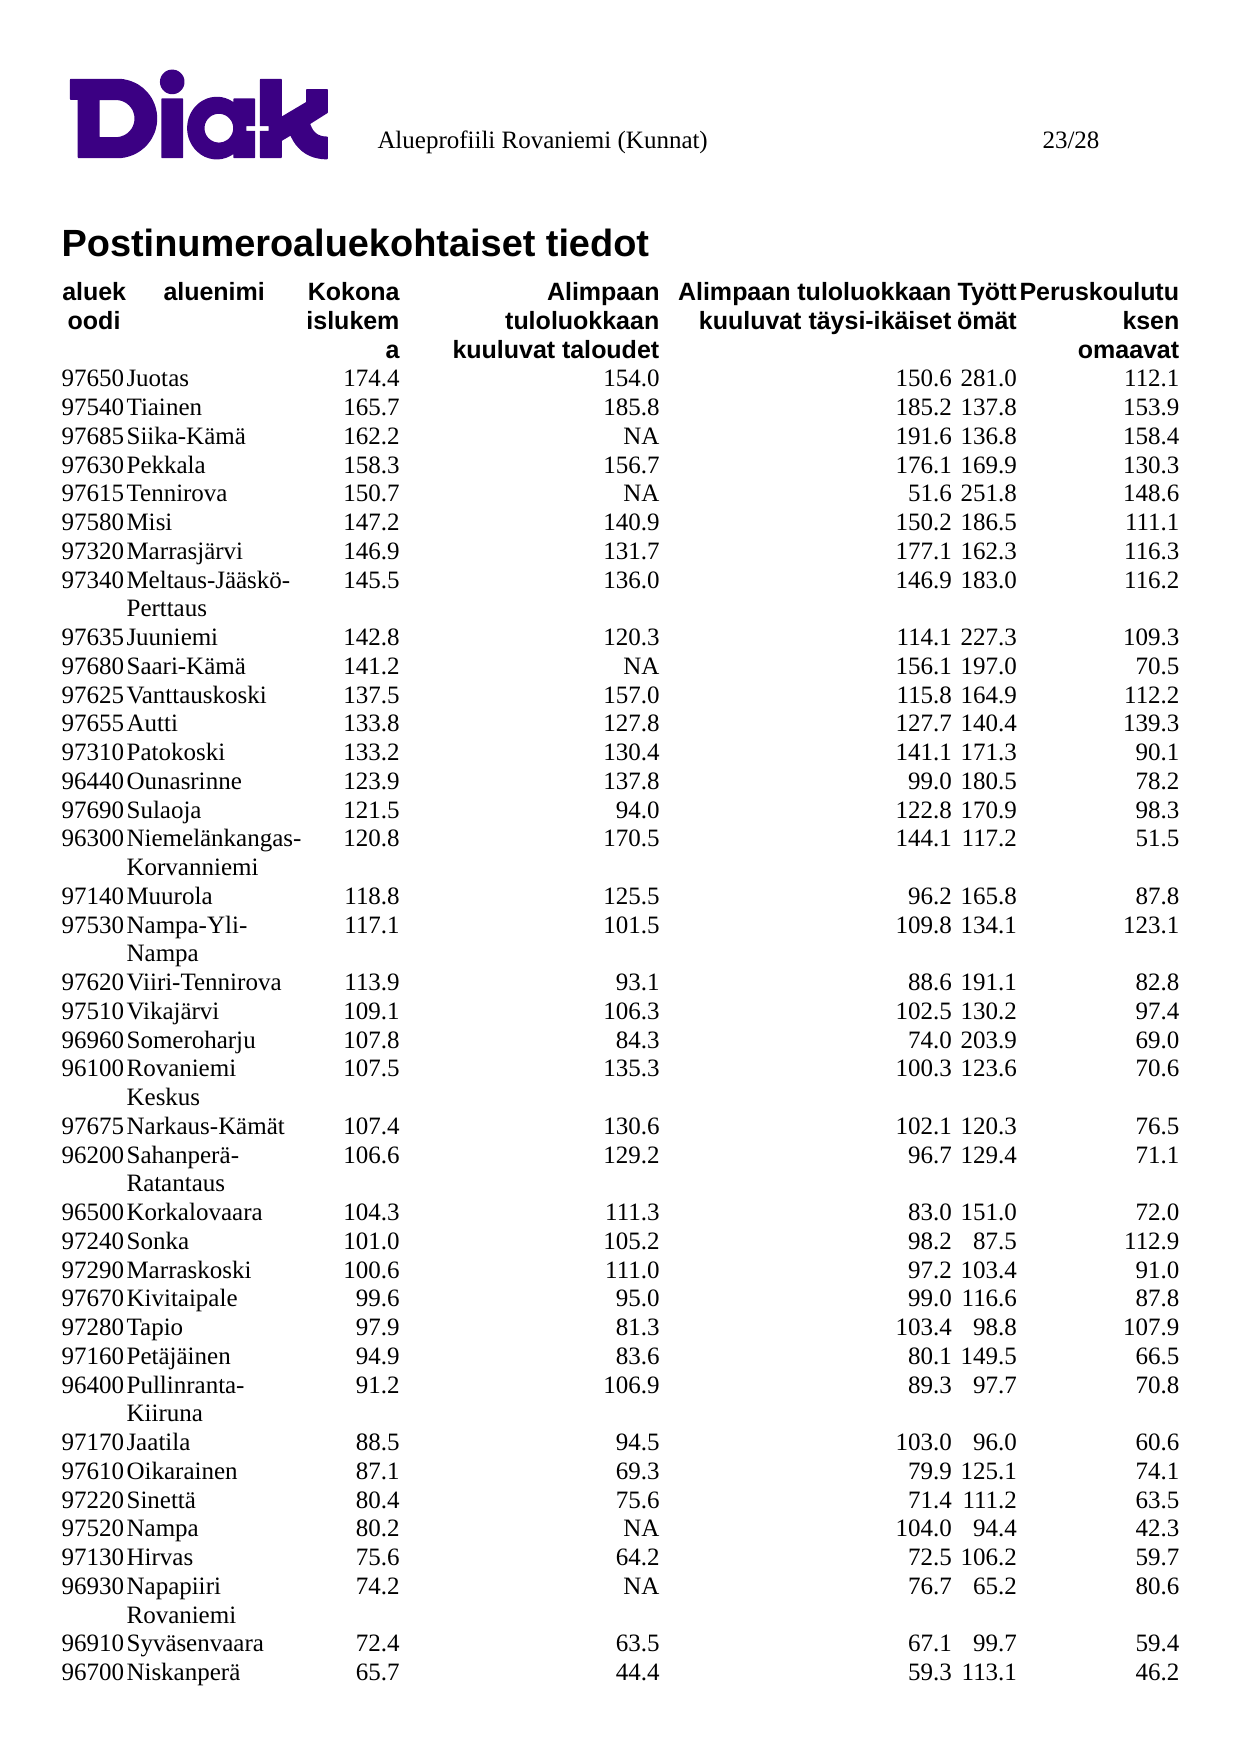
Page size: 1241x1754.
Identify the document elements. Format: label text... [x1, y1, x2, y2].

table_cell 97290 [61, 1255, 126, 1283]
table_cell 89.3 [659, 1370, 952, 1427]
table_cell 191.6 [659, 421, 952, 450]
table_cell 96.2 [659, 881, 952, 910]
table_cell 162.3 [952, 536, 1017, 565]
table_cell 97680 [61, 651, 126, 680]
table_cell 96440 [61, 766, 126, 795]
table_header aluenimi [126, 277, 302, 363]
table_cell 71.4 [659, 1485, 952, 1513]
table_cell 97655 [61, 709, 126, 737]
table_cell 97.2 [659, 1255, 952, 1283]
table_cell 165.7 [302, 392, 399, 421]
table_cell 165.8 [952, 881, 1017, 910]
table_cell 141.2 [302, 651, 399, 680]
table_cell 146.9 [302, 536, 399, 565]
table_cell Ounasrinne [126, 766, 302, 795]
table_header Alimpaan tuloluokkaan kuuluvat taloudet [399, 277, 659, 363]
table_cell Sahanperä-Ratantaus [126, 1140, 302, 1197]
table_cell 74.2 [302, 1571, 399, 1628]
table_cell Siika-Kämä [126, 421, 302, 450]
table_cell 93.1 [399, 967, 659, 996]
table_cell 99.0 [659, 1284, 952, 1312]
table_cell 97140 [61, 881, 126, 910]
table_cell Syväsenvaara [126, 1629, 302, 1657]
table_cell 87.8 [1017, 1284, 1179, 1312]
table_cell 171.3 [952, 737, 1017, 766]
table_cell 103.4 [952, 1255, 1017, 1283]
table_cell 153.9 [1017, 392, 1179, 421]
table_cell 111.2 [952, 1485, 1017, 1513]
table_cell 63.5 [1017, 1485, 1179, 1513]
table_cell 140.4 [952, 709, 1017, 737]
table_cell 109.3 [1017, 622, 1179, 651]
table_cell Petäjäinen [126, 1341, 302, 1370]
table_cell 81.3 [399, 1312, 659, 1341]
table_cell 100.6 [302, 1255, 399, 1283]
table_cell 70.8 [1017, 1370, 1179, 1427]
table_cell 117.1 [302, 910, 399, 967]
table_header Kokonaislukema [302, 277, 399, 363]
table_cell Juotas [126, 364, 302, 392]
table_cell 111.3 [399, 1197, 659, 1226]
table_cell Muurola [126, 881, 302, 910]
table_cell NA [399, 421, 659, 450]
table_cell 97240 [61, 1226, 126, 1255]
table_cell 158.4 [1017, 421, 1179, 450]
table_cell 65.2 [952, 1571, 1017, 1628]
table_cell 144.1 [659, 824, 952, 881]
table_cell 100.3 [659, 1054, 952, 1111]
table_cell 69.3 [399, 1456, 659, 1485]
table_cell 112.1 [1017, 364, 1179, 392]
table_cell Sulaoja [126, 795, 302, 823]
table_cell 46.2 [1017, 1657, 1179, 1686]
table_cell Hirvas [126, 1542, 302, 1571]
table_cell 180.5 [952, 766, 1017, 795]
table_cell 120.8 [302, 824, 399, 881]
table_cell 120.3 [399, 622, 659, 651]
table_cell Tapio [126, 1312, 302, 1341]
table_cell 197.0 [952, 651, 1017, 680]
table_cell Niemelänkangas-Korvanniemi [126, 824, 302, 881]
table_cell 129.4 [952, 1140, 1017, 1197]
table_cell Rovaniemi Keskus [126, 1054, 302, 1111]
table_cell 116.3 [1017, 536, 1179, 565]
table_cell 112.2 [1017, 680, 1179, 708]
table_cell Kivitaipale [126, 1284, 302, 1312]
table_cell 97630 [61, 450, 126, 478]
table_cell 76.7 [659, 1571, 952, 1628]
table_cell 96930 [61, 1571, 126, 1628]
table_cell 98.3 [1017, 795, 1179, 823]
table_cell 137.5 [302, 680, 399, 708]
table_cell 149.5 [952, 1341, 1017, 1370]
table_cell Meltaus-Jääskö-Perttaus [126, 565, 302, 622]
table_cell Vanttauskoski [126, 680, 302, 708]
table_cell 106.9 [399, 1370, 659, 1427]
table_cell 169.9 [952, 450, 1017, 478]
table_cell 94.5 [399, 1427, 659, 1456]
table_cell 104.0 [659, 1514, 952, 1542]
table_cell 99.6 [302, 1284, 399, 1312]
table_cell 97.9 [302, 1312, 399, 1341]
table_cell 87.5 [952, 1226, 1017, 1255]
table_cell 97530 [61, 910, 126, 967]
table_cell Marraskoski [126, 1255, 302, 1283]
table_cell 104.3 [302, 1197, 399, 1226]
table_cell 66.5 [1017, 1341, 1179, 1370]
table_cell 90.1 [1017, 737, 1179, 766]
table_cell 97540 [61, 392, 126, 421]
table_cell 107.9 [1017, 1312, 1179, 1341]
table_cell 147.2 [302, 507, 399, 536]
table_cell 156.1 [659, 651, 952, 680]
table_cell 107.8 [302, 1025, 399, 1053]
table_cell 83.6 [399, 1341, 659, 1370]
table_cell 136.8 [952, 421, 1017, 450]
table_cell Tiainen [126, 392, 302, 421]
table_cell Sinettä [126, 1485, 302, 1513]
table_cell 101.5 [399, 910, 659, 967]
table_cell 96.7 [659, 1140, 952, 1197]
table_cell 97690 [61, 795, 126, 823]
table_cell 72.4 [302, 1629, 399, 1657]
table_cell 96.0 [952, 1427, 1017, 1456]
table_cell Narkaus-Kämät [126, 1111, 302, 1140]
table_cell 156.7 [399, 450, 659, 478]
table_cell 134.1 [952, 910, 1017, 967]
table_cell 97675 [61, 1111, 126, 1140]
table_cell 74.0 [659, 1025, 952, 1053]
table_cell 125.5 [399, 881, 659, 910]
table_cell 106.2 [952, 1542, 1017, 1571]
table_header Peruskoulutuksen omaavat [1017, 277, 1179, 363]
table_cell Sonka [126, 1226, 302, 1255]
table_cell Misi [126, 507, 302, 536]
table_cell 111.0 [399, 1255, 659, 1283]
table_cell 97670 [61, 1284, 126, 1312]
table_cell 130.3 [1017, 450, 1179, 478]
table_cell 99.7 [952, 1629, 1017, 1657]
table_cell 109.8 [659, 910, 952, 967]
table_cell 71.1 [1017, 1140, 1179, 1197]
table_cell 106.6 [302, 1140, 399, 1197]
table_cell 78.2 [1017, 766, 1179, 795]
table_cell 80.6 [1017, 1571, 1179, 1628]
table_cell 145.5 [302, 565, 399, 622]
table_cell Niskanperä [126, 1657, 302, 1686]
table_cell 103.4 [659, 1312, 952, 1341]
table_cell 177.1 [659, 536, 952, 565]
table_cell 227.3 [952, 622, 1017, 651]
table_cell 114.1 [659, 622, 952, 651]
table_cell 97.4 [1017, 996, 1179, 1025]
table_cell 101.0 [302, 1226, 399, 1255]
table_cell 95.0 [399, 1284, 659, 1312]
table_cell 72.0 [1017, 1197, 1179, 1226]
table_cell 65.7 [302, 1657, 399, 1686]
table_cell 59.3 [659, 1657, 952, 1686]
table_cell 117.2 [952, 824, 1017, 881]
table_cell 72.5 [659, 1542, 952, 1571]
table_cell 96910 [61, 1629, 126, 1657]
table_cell 113.1 [952, 1657, 1017, 1686]
table_cell 70.5 [1017, 651, 1179, 680]
table_header Työttömät [952, 277, 1017, 363]
table_cell Pekkala [126, 450, 302, 478]
table_cell NA [399, 479, 659, 507]
table_cell 96400 [61, 1370, 126, 1427]
table_cell 87.8 [1017, 881, 1179, 910]
table_cell 80.4 [302, 1485, 399, 1513]
table_cell 97170 [61, 1427, 126, 1456]
table_cell 67.1 [659, 1629, 952, 1657]
table_cell 115.8 [659, 680, 952, 708]
table_cell 84.3 [399, 1025, 659, 1053]
table_cell 94.0 [399, 795, 659, 823]
table_cell 162.2 [302, 421, 399, 450]
table_cell 64.2 [399, 1542, 659, 1571]
table_cell 79.9 [659, 1456, 952, 1485]
table_cell 60.6 [1017, 1427, 1179, 1456]
table_cell 75.6 [399, 1485, 659, 1513]
table_cell 97510 [61, 996, 126, 1025]
table_cell Viiri-Tennirova [126, 967, 302, 996]
table_cell 186.5 [952, 507, 1017, 536]
table_cell Nampa [126, 1514, 302, 1542]
table_cell 140.9 [399, 507, 659, 536]
table_cell Jaatila [126, 1427, 302, 1456]
table_cell 97130 [61, 1542, 126, 1571]
table_cell 106.3 [399, 996, 659, 1025]
table_cell 148.6 [1017, 479, 1179, 507]
table_cell 251.8 [952, 479, 1017, 507]
table_cell 150.2 [659, 507, 952, 536]
table_cell 80.2 [302, 1514, 399, 1542]
table_cell 83.0 [659, 1197, 952, 1226]
table_cell 96300 [61, 824, 126, 881]
table_cell 91.2 [302, 1370, 399, 1427]
table_cell 94.4 [952, 1514, 1017, 1542]
table_cell 99.0 [659, 766, 952, 795]
table_cell 69.0 [1017, 1025, 1179, 1053]
table_cell 129.2 [399, 1140, 659, 1197]
table_cell 122.8 [659, 795, 952, 823]
table_cell 139.3 [1017, 709, 1179, 737]
table_cell 97685 [61, 421, 126, 450]
table_cell 123.9 [302, 766, 399, 795]
table_cell NA [399, 1514, 659, 1542]
table_cell 88.5 [302, 1427, 399, 1456]
table_cell Saari-Kämä [126, 651, 302, 680]
table_cell 130.4 [399, 737, 659, 766]
table_cell 87.1 [302, 1456, 399, 1485]
table_cell 74.1 [1017, 1456, 1179, 1485]
table_cell Autti [126, 709, 302, 737]
table_cell 113.9 [302, 967, 399, 996]
table_cell Nampa-Yli-Nampa [126, 910, 302, 967]
table_cell 97160 [61, 1341, 126, 1370]
table_cell 157.0 [399, 680, 659, 708]
table_cell 150.7 [302, 479, 399, 507]
table_cell 183.0 [952, 565, 1017, 622]
table_cell 70.6 [1017, 1054, 1179, 1111]
table_cell 107.5 [302, 1054, 399, 1111]
table_cell 97650 [61, 364, 126, 392]
table_cell 76.5 [1017, 1111, 1179, 1140]
table_cell 136.0 [399, 565, 659, 622]
table_cell 127.7 [659, 709, 952, 737]
table_cell 142.8 [302, 622, 399, 651]
table_cell 130.6 [399, 1111, 659, 1140]
table_cell 96700 [61, 1657, 126, 1686]
table_cell 151.0 [952, 1197, 1017, 1226]
table_cell 112.9 [1017, 1226, 1179, 1255]
table_cell 137.8 [952, 392, 1017, 421]
table_cell 203.9 [952, 1025, 1017, 1053]
table_cell 97615 [61, 479, 126, 507]
table_cell 176.1 [659, 450, 952, 478]
table_cell 42.3 [1017, 1514, 1179, 1542]
table_cell NA [399, 651, 659, 680]
table_cell 88.6 [659, 967, 952, 996]
table_cell 59.7 [1017, 1542, 1179, 1571]
table_cell 118.8 [302, 881, 399, 910]
table_cell 97625 [61, 680, 126, 708]
table_cell 97635 [61, 622, 126, 651]
table_cell 185.2 [659, 392, 952, 421]
table_cell 96500 [61, 1197, 126, 1226]
table_cell 107.4 [302, 1111, 399, 1140]
table_cell 97610 [61, 1456, 126, 1485]
table_cell 123.1 [1017, 910, 1179, 967]
table_cell 191.1 [952, 967, 1017, 996]
table_cell 51.6 [659, 479, 952, 507]
table_cell 51.5 [1017, 824, 1179, 881]
table_cell 82.8 [1017, 967, 1179, 996]
table_cell 170.5 [399, 824, 659, 881]
table_cell 121.5 [302, 795, 399, 823]
table_cell 127.8 [399, 709, 659, 737]
table_cell 102.1 [659, 1111, 952, 1140]
table_cell 97280 [61, 1312, 126, 1341]
table_cell 63.5 [399, 1629, 659, 1657]
table_cell 97580 [61, 507, 126, 536]
table_cell 123.6 [952, 1054, 1017, 1111]
table_cell 130.2 [952, 996, 1017, 1025]
table_cell 158.3 [302, 450, 399, 478]
table_cell 97.7 [952, 1370, 1017, 1427]
table_cell 141.1 [659, 737, 952, 766]
table_cell 111.1 [1017, 507, 1179, 536]
table_cell 133.8 [302, 709, 399, 737]
table_cell Korkalovaara [126, 1197, 302, 1226]
table_cell 154.0 [399, 364, 659, 392]
table_cell 97520 [61, 1514, 126, 1542]
table_cell Vikajärvi [126, 996, 302, 1025]
table_cell Oikarainen [126, 1456, 302, 1485]
table_cell Patokoski [126, 737, 302, 766]
table_cell 170.9 [952, 795, 1017, 823]
table_cell 97220 [61, 1485, 126, 1513]
table_cell 97320 [61, 536, 126, 565]
table_cell 97620 [61, 967, 126, 996]
table_cell 94.9 [302, 1341, 399, 1370]
table_cell 96960 [61, 1025, 126, 1053]
subtitle Postinumeroaluekohtaiset tiedot [61, 221, 1179, 265]
table_cell Napapiiri Rovaniemi [126, 1571, 302, 1628]
table_cell 164.9 [952, 680, 1017, 708]
table_cell NA [399, 1571, 659, 1628]
table_cell Marrasjärvi [126, 536, 302, 565]
table_cell 44.4 [399, 1657, 659, 1686]
table_cell 133.2 [302, 737, 399, 766]
table_cell 103.0 [659, 1427, 952, 1456]
table_header Alimpaan tuloluokkaan kuuluvat täysi-ikäiset [659, 277, 952, 363]
table_cell 97340 [61, 565, 126, 622]
table_cell 150.6 [659, 364, 952, 392]
table_cell 116.6 [952, 1284, 1017, 1312]
table_cell 125.1 [952, 1456, 1017, 1485]
table_cell 80.1 [659, 1341, 952, 1370]
table_cell 91.0 [1017, 1255, 1179, 1283]
table_cell 116.2 [1017, 565, 1179, 622]
table_cell 98.8 [952, 1312, 1017, 1341]
table_cell 185.8 [399, 392, 659, 421]
table_cell 135.3 [399, 1054, 659, 1111]
table_header aluekoodi [61, 277, 126, 363]
table_cell 96100 [61, 1054, 126, 1111]
table_cell 75.6 [302, 1542, 399, 1571]
table_cell Tennirova [126, 479, 302, 507]
table_cell 137.8 [399, 766, 659, 795]
table_cell Juuniemi [126, 622, 302, 651]
table_cell 146.9 [659, 565, 952, 622]
table_cell 174.4 [302, 364, 399, 392]
table_cell 281.0 [952, 364, 1017, 392]
table_cell Pullinranta-Kiiruna [126, 1370, 302, 1427]
table_cell Someroharju [126, 1025, 302, 1053]
table_cell 109.1 [302, 996, 399, 1025]
table_cell 59.4 [1017, 1629, 1179, 1657]
table_cell 105.2 [399, 1226, 659, 1255]
table_cell 102.5 [659, 996, 952, 1025]
table_cell 131.7 [399, 536, 659, 565]
table_cell 98.2 [659, 1226, 952, 1255]
table_cell 97310 [61, 737, 126, 766]
table_cell 96200 [61, 1140, 126, 1197]
table_cell 120.3 [952, 1111, 1017, 1140]
